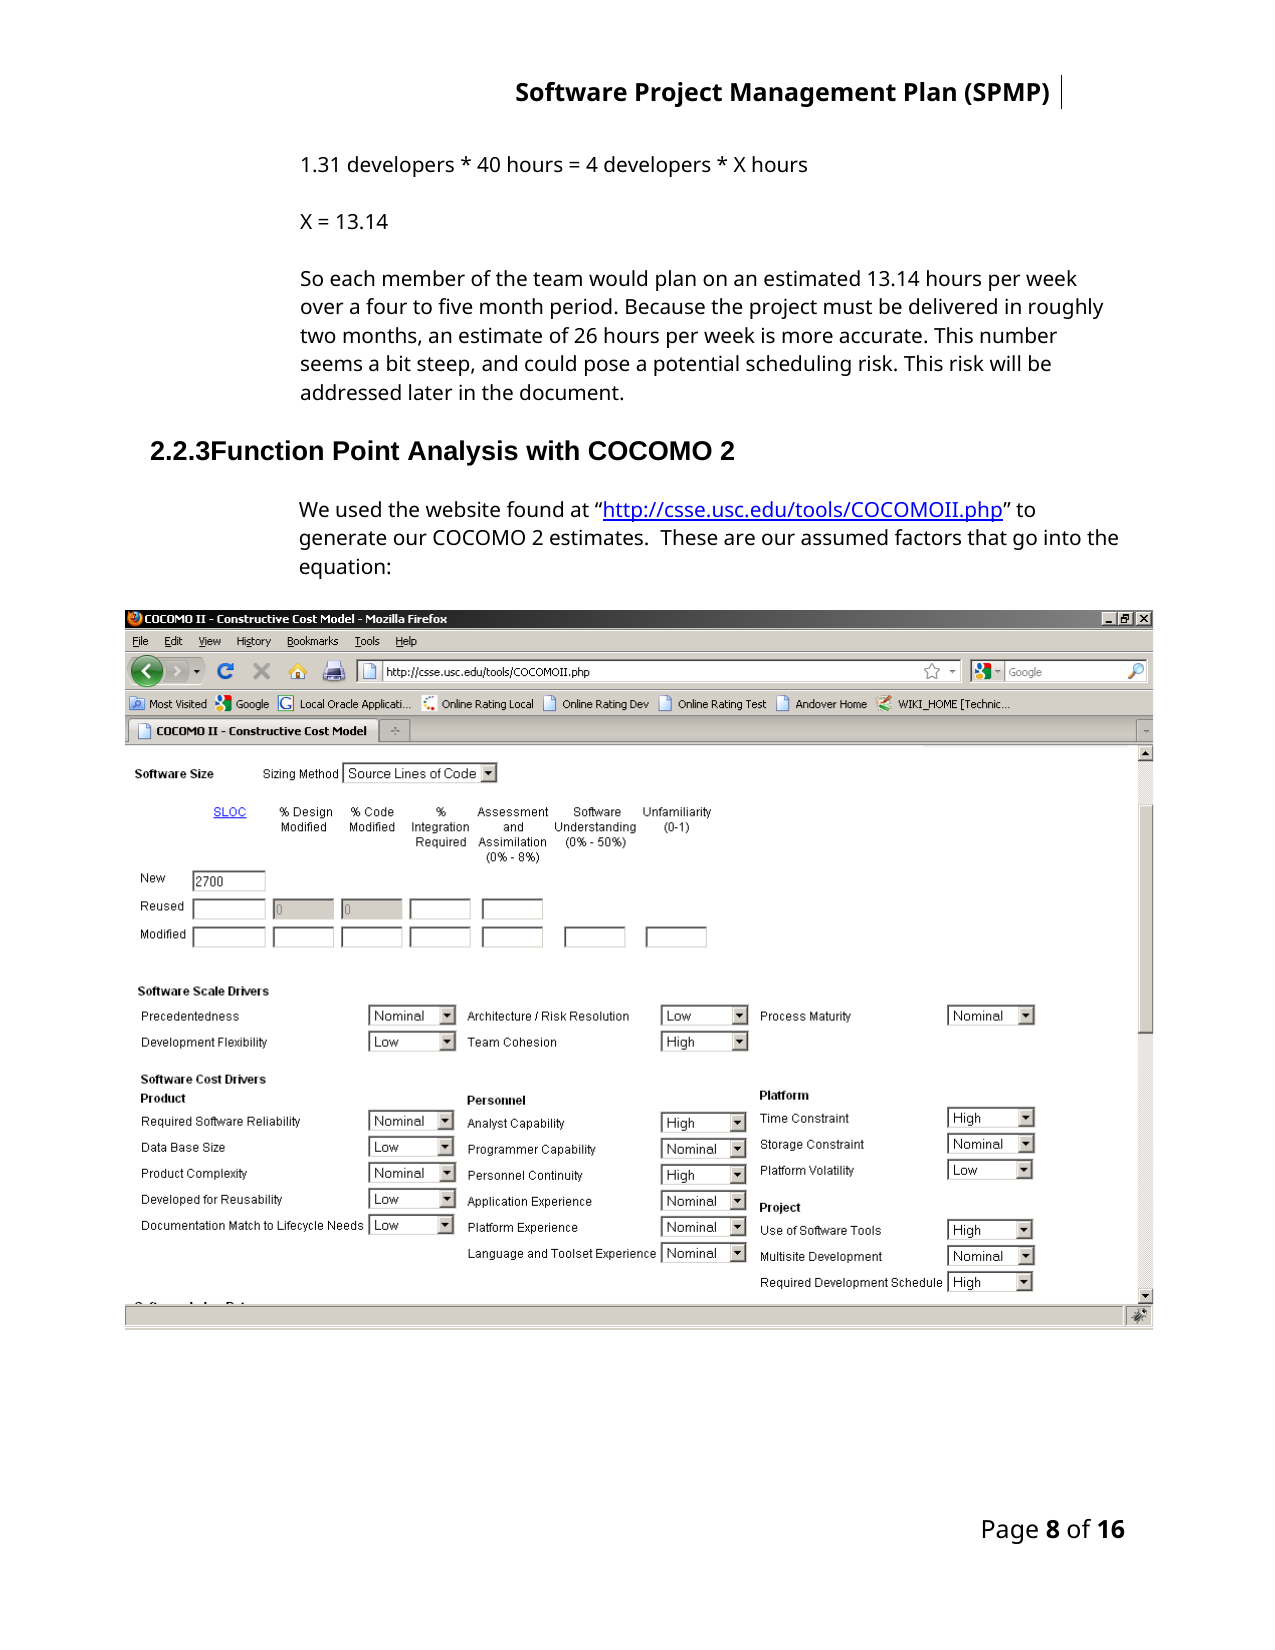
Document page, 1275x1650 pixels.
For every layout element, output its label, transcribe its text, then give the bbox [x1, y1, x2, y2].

text X = 13.14 [300, 207, 1125, 235]
text So each member of the team would plan on an estimated 13.14 hours per week over a four to five month period. Because the project must be delivered in roughly two months, an estimate of 26 hours per week is more accurate. This number seems a bit steep, and could pose a potential scheduling risk. This risk will be addressed later in the document. [300, 264, 1125, 406]
picture [125, 610, 1154, 1330]
subtitle Function Point Analysis with COCOMO 2 [150, 435, 1125, 466]
text We used the website found at “http://csse.usc.edu/tools/COCOMOII.php” to generate our COCOMO 2 estimates. These are our assumed factors that go into the equation: [298, 495, 1125, 580]
text 1.31 developers * 40 hours = 4 developers * X hours [300, 150, 1125, 178]
